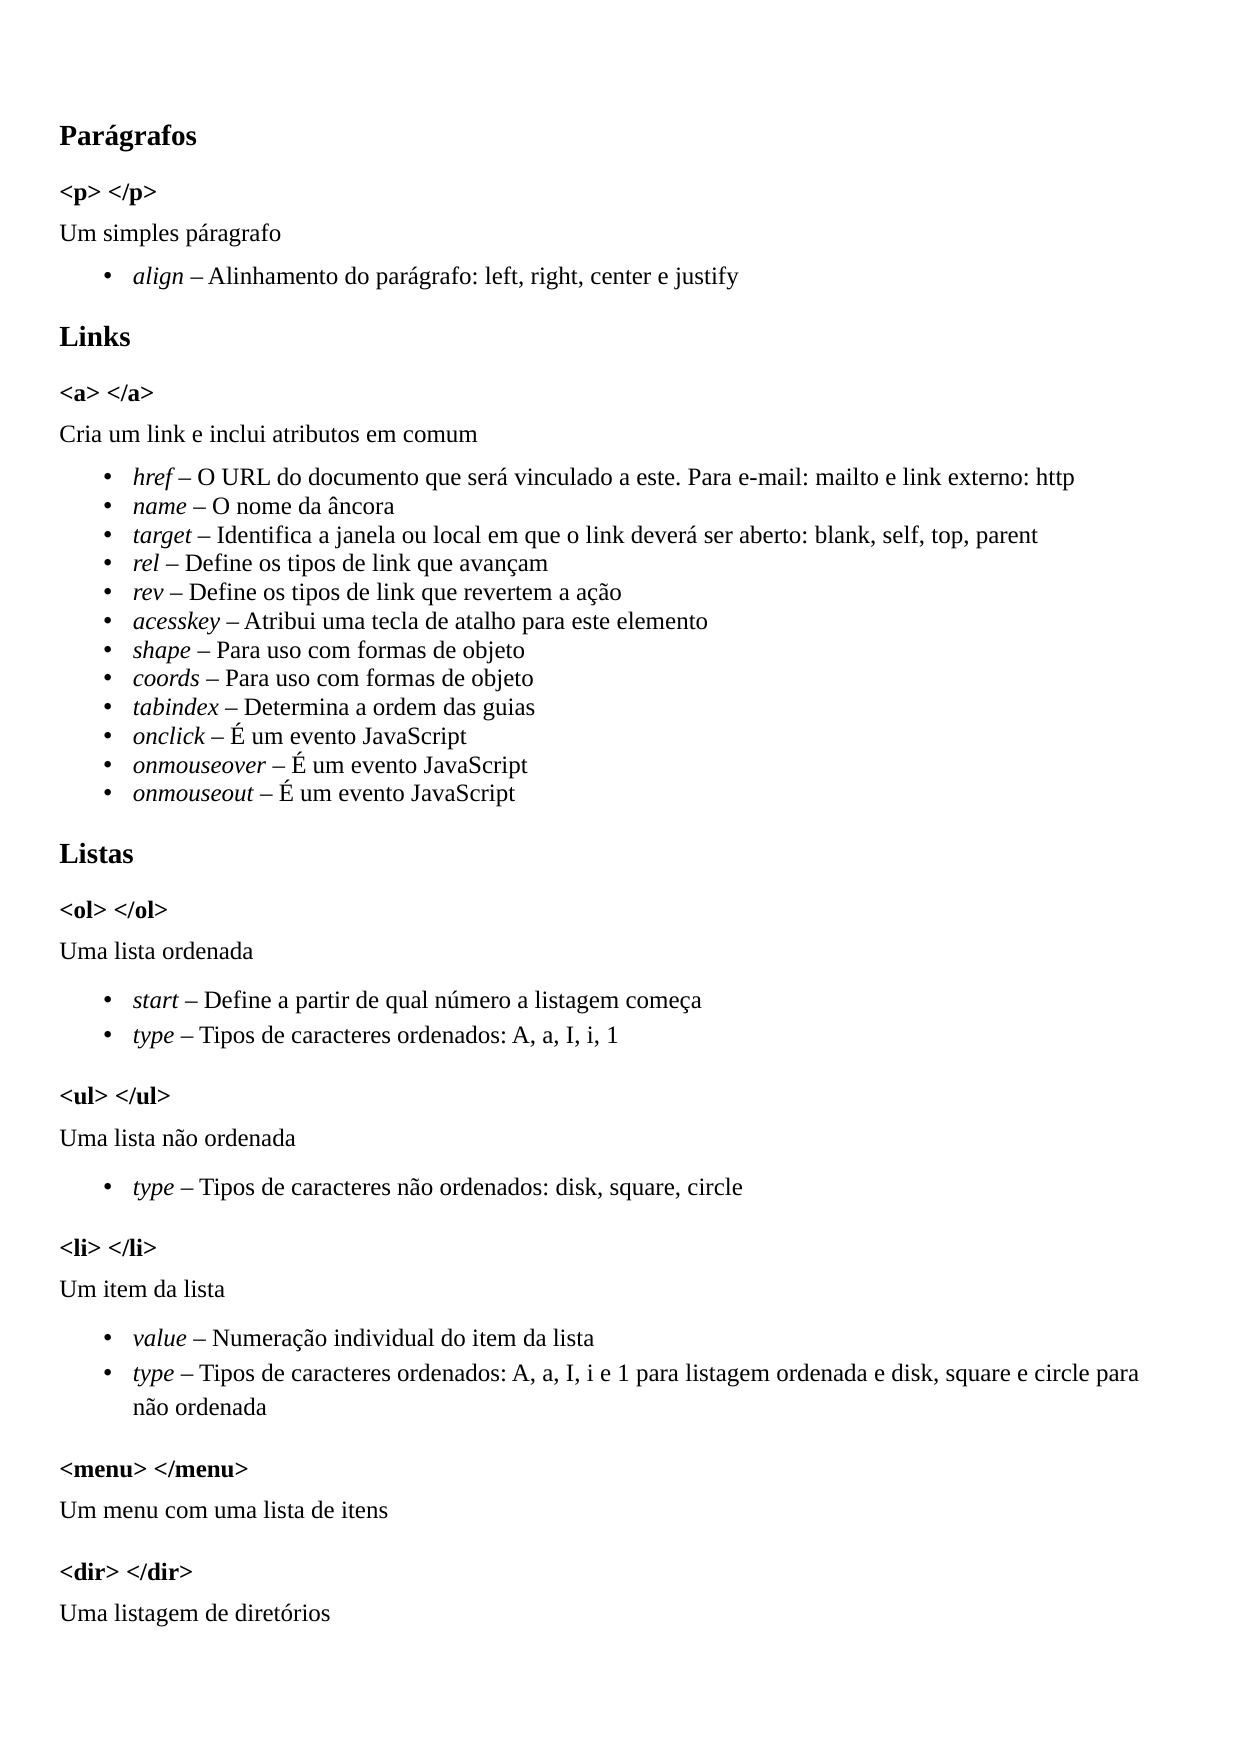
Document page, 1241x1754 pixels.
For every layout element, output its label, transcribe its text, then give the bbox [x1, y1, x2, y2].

text Uma lista ordenada [59, 936, 1181, 965]
text Cria um link e inclui atributos em comum [59, 419, 1181, 448]
list acesskey – Atribui uma tecla de atalho para este elemento [103, 606, 1181, 635]
text Um menu com uma lista de itens [59, 1495, 1181, 1524]
list name – O nome da âncora [103, 491, 1181, 520]
list type – Tipos de caracteres ordenados: A, a, I, i e 1 para listagem ordenada e disk, square e circle para não ordenada [103, 1358, 1181, 1421]
list onmouseout – É um evento JavaScript [103, 778, 1181, 807]
list shape – Para uso com formas de objeto [103, 635, 1181, 663]
list start – Define a partir de qual número a listagem começa [103, 985, 1181, 1014]
subtitle Links [59, 319, 1181, 353]
subtitle <a> </a> [59, 378, 1181, 406]
list onclick – É um evento JavaScript [103, 721, 1181, 750]
list target – Identifica a janela ou local em que o link deverá ser aberto: blank, self, top, parent [103, 520, 1181, 548]
list align – Alinhamento do parágrafo: left, right, center e justify [103, 261, 1181, 290]
text Uma lista não ordenada [59, 1123, 1181, 1151]
list tabindex – Determina a ordem das guias [103, 692, 1181, 721]
text Um simples páragrafo [59, 218, 1181, 247]
subtitle Parágrafos [59, 118, 1181, 152]
list value – Numeração individual do item da lista [103, 1323, 1181, 1352]
list coords – Para uso com formas de objeto [103, 663, 1181, 692]
subtitle <ol> </ol> [59, 895, 1181, 924]
text Um item da lista [59, 1274, 1181, 1303]
subtitle <li> </li> [59, 1233, 1181, 1262]
subtitle <ul> </ul> [59, 1081, 1181, 1110]
list type – Tipos de caracteres não ordenados: disk, square, circle [103, 1172, 1181, 1200]
list rev – Define os tipos de link que revertem a ação [103, 577, 1181, 606]
list onmouseover – É um evento JavaScript [103, 750, 1181, 778]
subtitle <p> </p> [59, 177, 1181, 205]
text Uma listagem de diretórios [59, 1598, 1181, 1627]
list href – O URL do documento que será vinculado a este. Para e-mail: mailto e link externo: http [103, 462, 1181, 491]
list rel – Define os tipos de link que avançam [103, 548, 1181, 577]
list type – Tipos de caracteres ordenados: A, a, I, i, 1 [103, 1020, 1181, 1048]
subtitle <menu> </menu> [59, 1454, 1181, 1483]
subtitle <dir> </dir> [59, 1557, 1181, 1586]
subtitle Listas [59, 836, 1181, 870]
